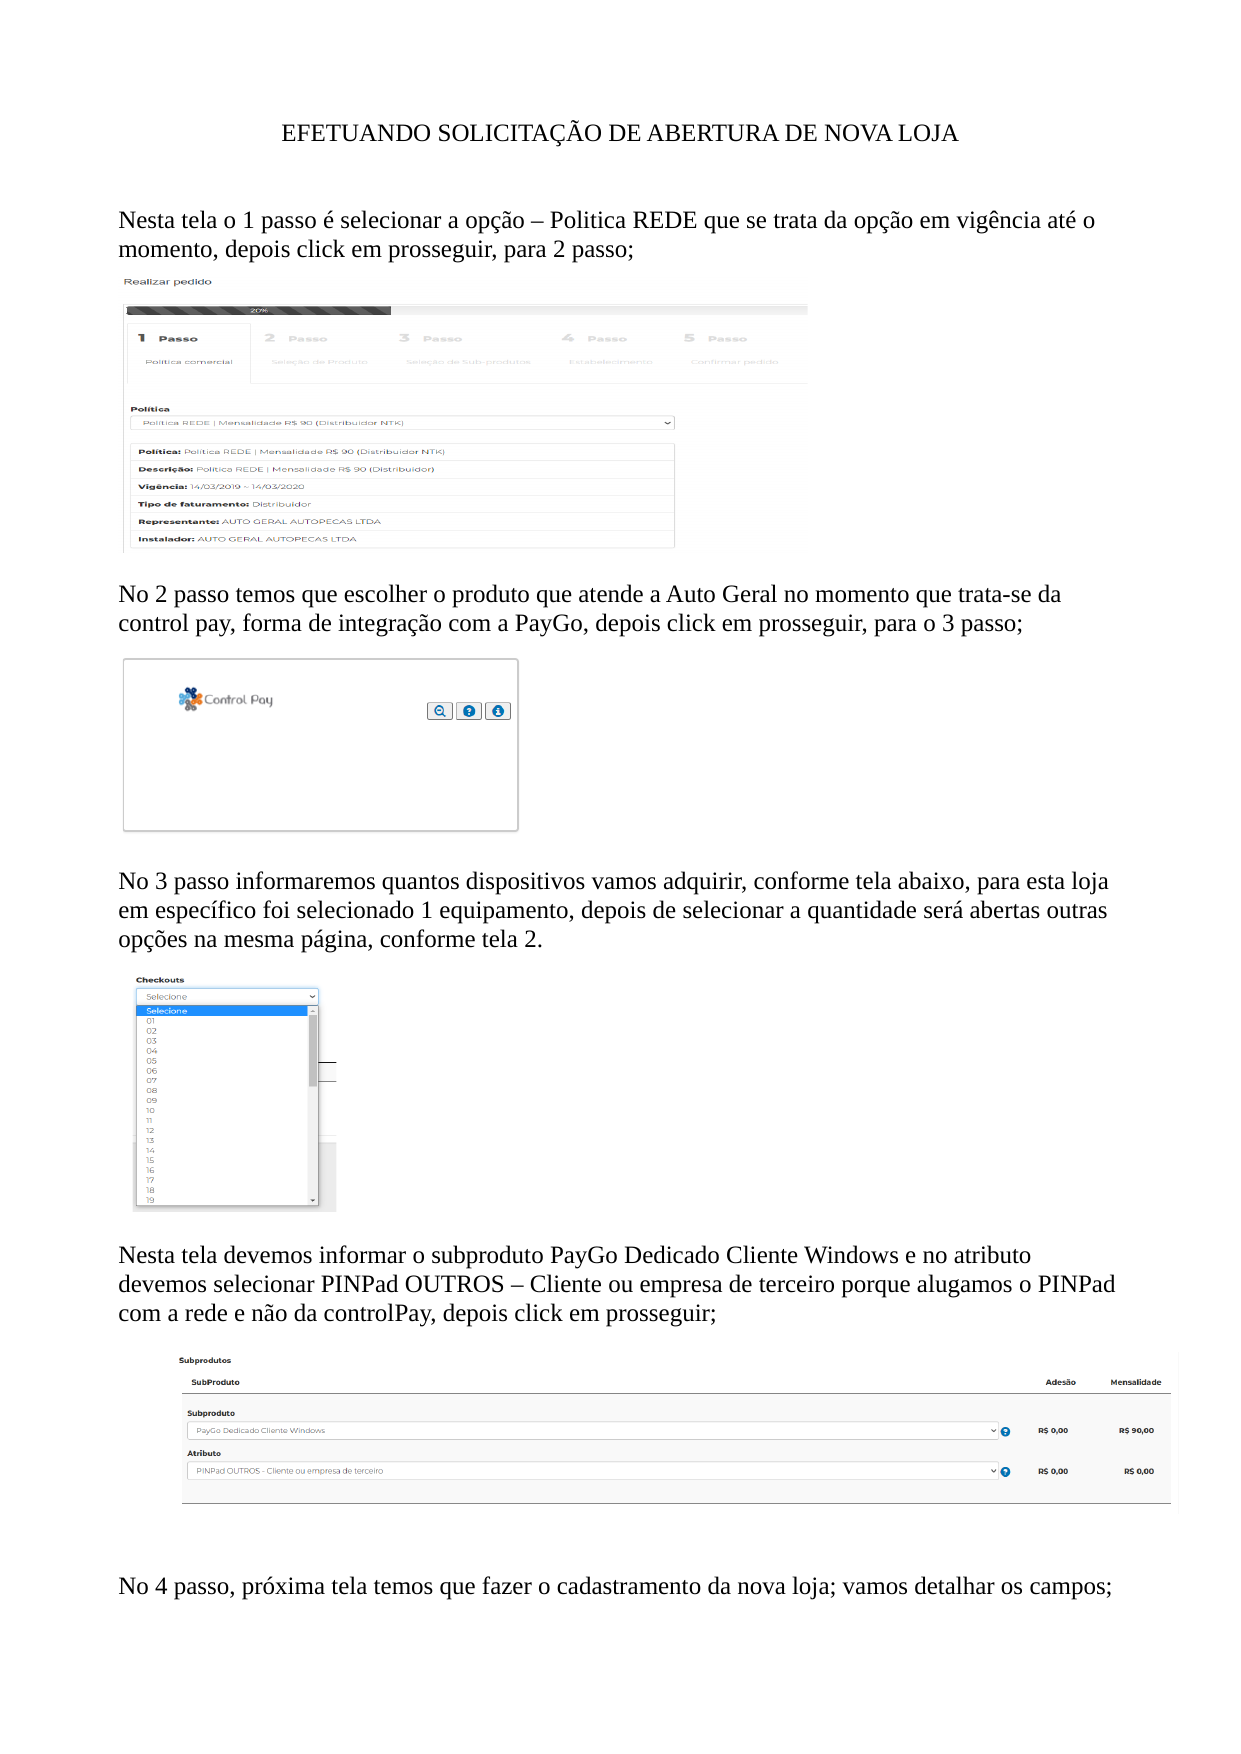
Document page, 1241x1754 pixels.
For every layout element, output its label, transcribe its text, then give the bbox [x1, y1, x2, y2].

text No 3 passo informaremos quantos dispositivos vamos adquirir, conforme tela abaixo, para esta loja em específico foi selecionado 1 equipamento, depois de selecionar a quantidade será abertas outras opções na mesma página, conforme tela 2. [118, 866, 1122, 953]
text Nesta tela o 1 passo é selecionar a opção – Politica REDE que se trata da opção em vigência até o momento, depois click em prosseguir, para 2 passo; [118, 205, 1122, 263]
picture [122, 657, 521, 835]
picture [132, 966, 337, 1212]
picture [174, 1352, 1179, 1514]
text No 2 passo temos que escolher o produto que atende a Auto Geral no momento que trata-se da control pay, forma de integração com a PayGo, depois click em prosseguir, para o 3 passo; [118, 579, 1122, 636]
text Nesta tela devemos informar o subproduto PayGo Dedicado Cliente Windows e no atributo devemos selecionar PINPad OUTROS – Cliente ou empresa de terceiro porque alugamos o PINPad com a rede e não da controlPay, depois click em prosseguir; [118, 1240, 1122, 1326]
picture [118, 276, 808, 553]
text No 4 passo, próxima tela temos que fazer o cadastramento da nova loja; vamos detalhar os campos; [118, 1571, 1122, 1599]
